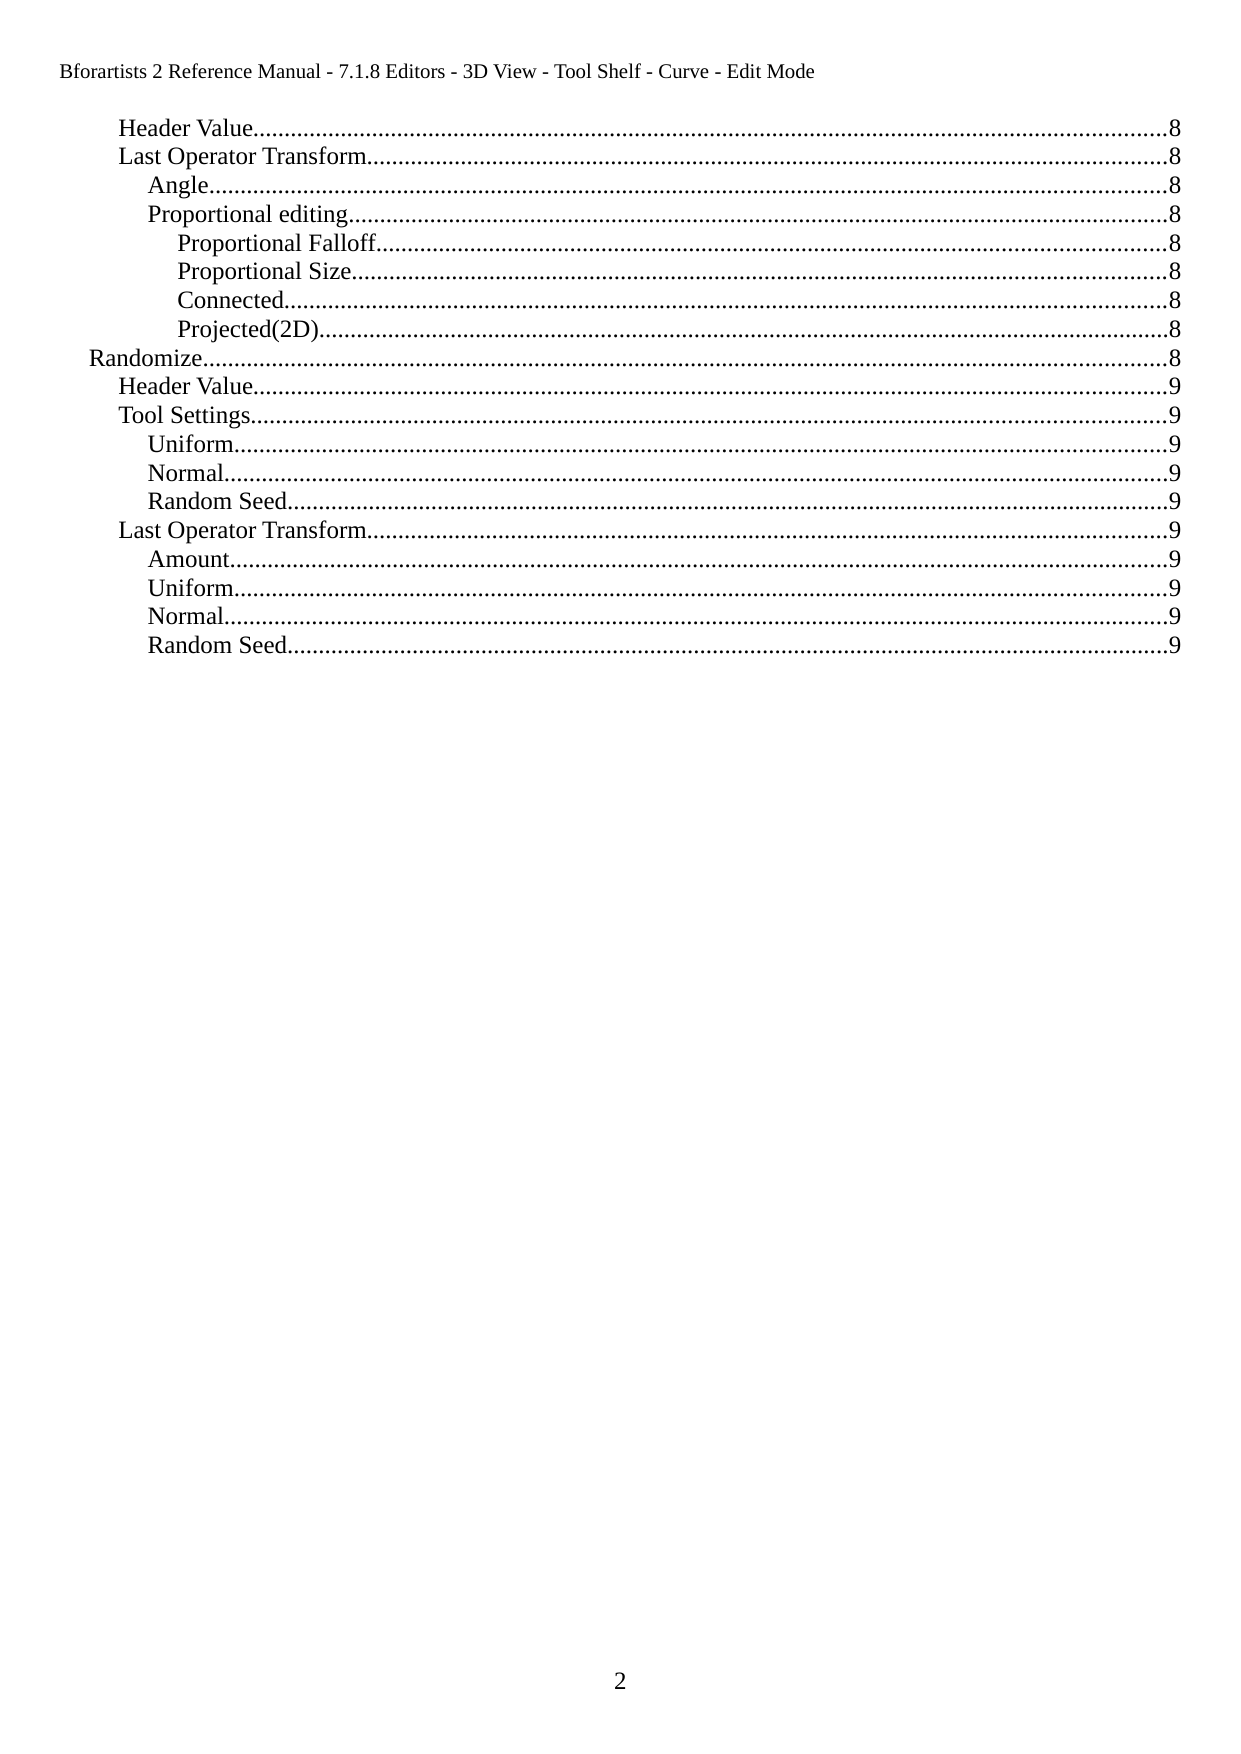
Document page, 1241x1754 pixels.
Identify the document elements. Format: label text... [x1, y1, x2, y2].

text Proportional Falloff 8 [177, 228, 1181, 256]
text Normal 9 [147, 601, 1181, 630]
text Proportional Size 8 [177, 256, 1181, 285]
text Uniform 9 [147, 573, 1181, 601]
text Amount 9 [147, 544, 1181, 573]
text Proportional editing 8 [147, 199, 1181, 228]
text Header Value 8 [118, 113, 1181, 141]
text Header Value 9 [118, 371, 1181, 400]
text Random Seed 9 [147, 486, 1181, 515]
text Last Operator Transform 8 [118, 141, 1181, 170]
text Tool Settings 9 [118, 400, 1181, 429]
text Last Operator Transform 9 [118, 515, 1181, 544]
text Angle 8 [147, 170, 1181, 199]
text Projected(2D) 8 [177, 314, 1181, 343]
text Uniform 9 [147, 429, 1181, 458]
text Normal 9 [147, 458, 1181, 486]
text Connected 8 [177, 285, 1181, 314]
text Random Seed 9 [147, 630, 1181, 659]
text Randomize 8 [88, 343, 1181, 371]
